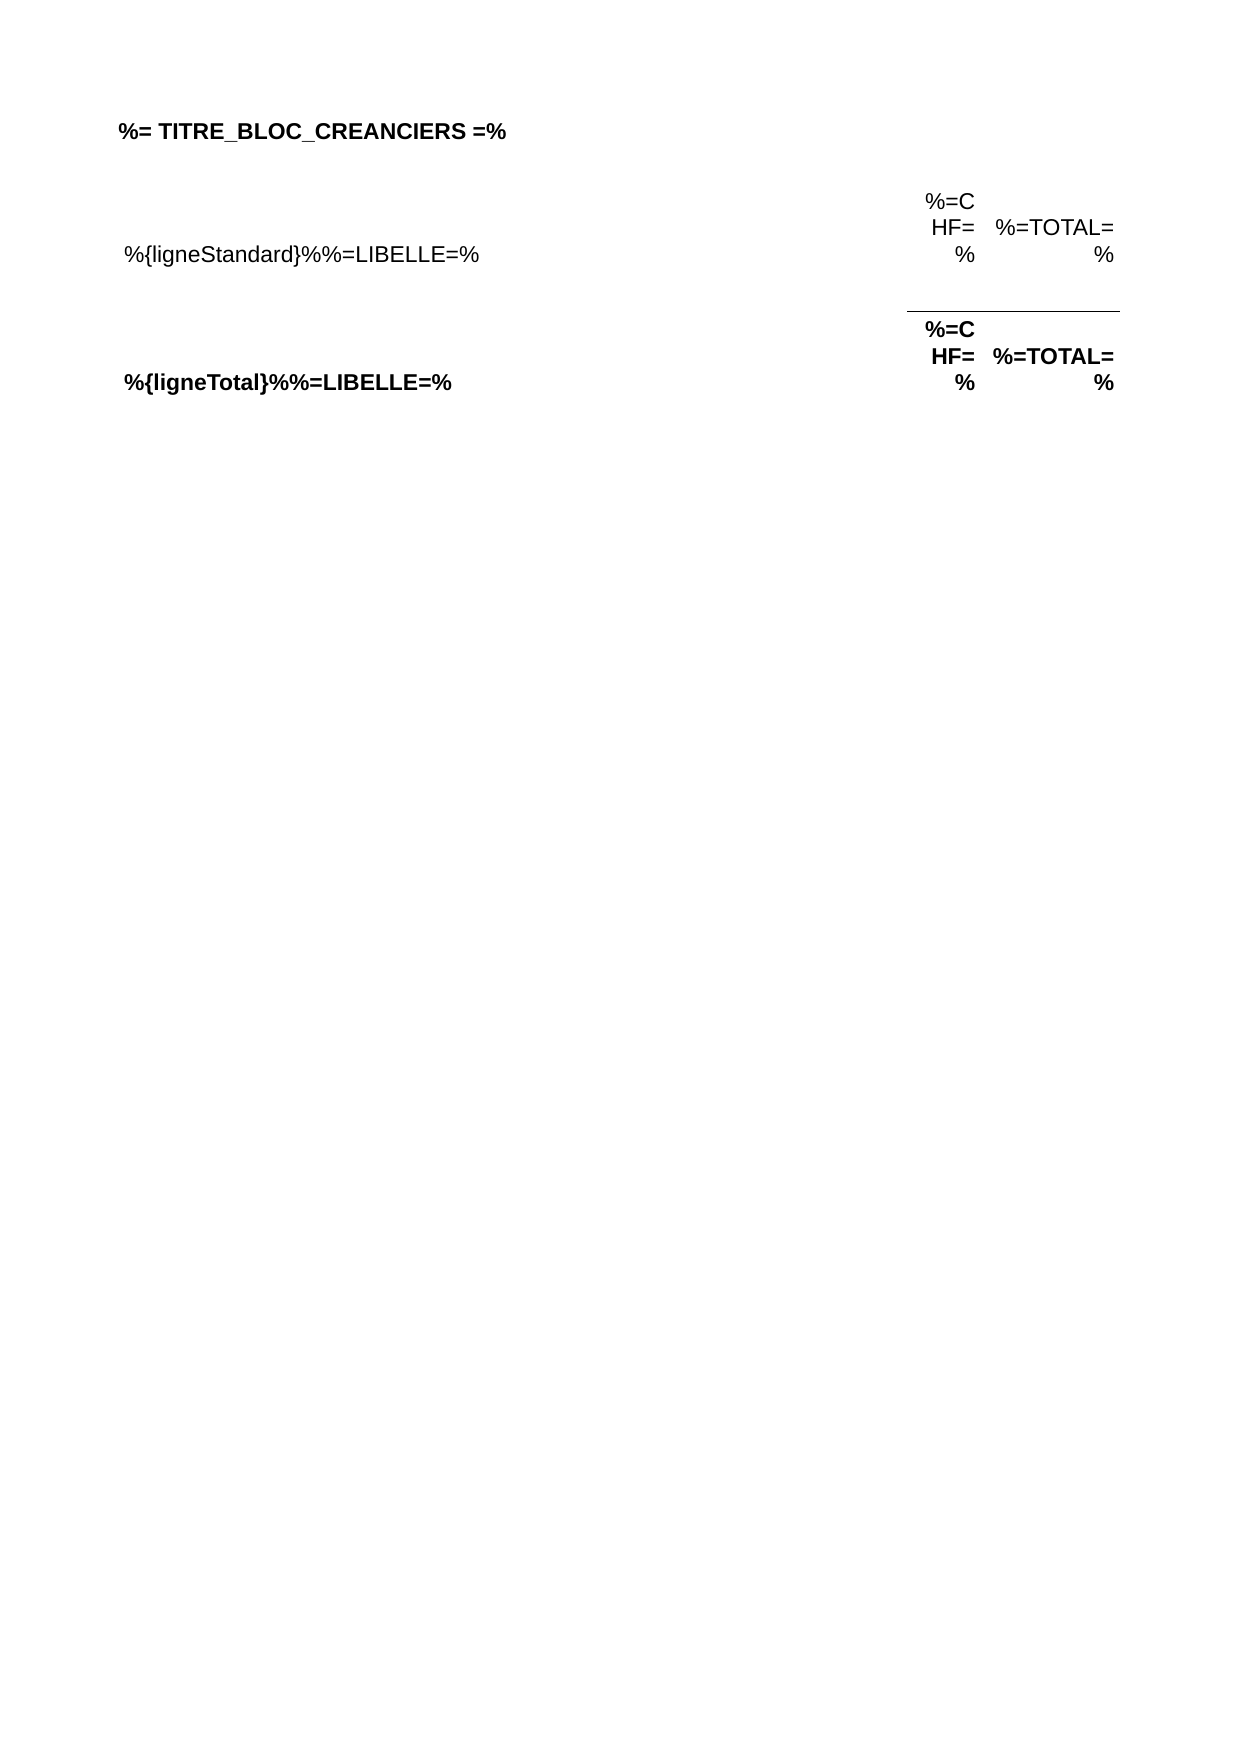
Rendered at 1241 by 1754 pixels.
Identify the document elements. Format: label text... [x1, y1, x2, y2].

table_cell [620, 311, 740, 401]
table_cell [740, 182, 815, 273]
table_header [815, 145, 907, 182]
table_cell [118, 273, 620, 311]
table_cell [815, 182, 907, 273]
table_cell [815, 311, 907, 401]
table_header [981, 145, 1120, 182]
table_cell %{ligneTotal}%%=LIBELLE=% [118, 311, 620, 401]
table_cell %=TOTAL=% [981, 312, 1120, 401]
table_header [907, 145, 981, 182]
table_cell %{ligneStandard}%%=LIBELLE=% [118, 182, 620, 273]
text %= TITRE_BLOC_CREANCIERS =% [118, 118, 1122, 144]
table_cell [620, 273, 740, 311]
table_cell [740, 311, 815, 401]
table_header [620, 145, 740, 182]
table_cell %=CHF=% [907, 182, 981, 273]
table_cell [907, 273, 981, 311]
table_cell [620, 182, 740, 273]
table_header [118, 145, 620, 182]
table_cell [740, 273, 815, 311]
table_cell %=CHF=% [907, 312, 981, 401]
table_cell [815, 273, 907, 311]
table_cell %=TOTAL=% [981, 182, 1120, 273]
table_header [740, 145, 815, 182]
table_cell [981, 273, 1120, 311]
